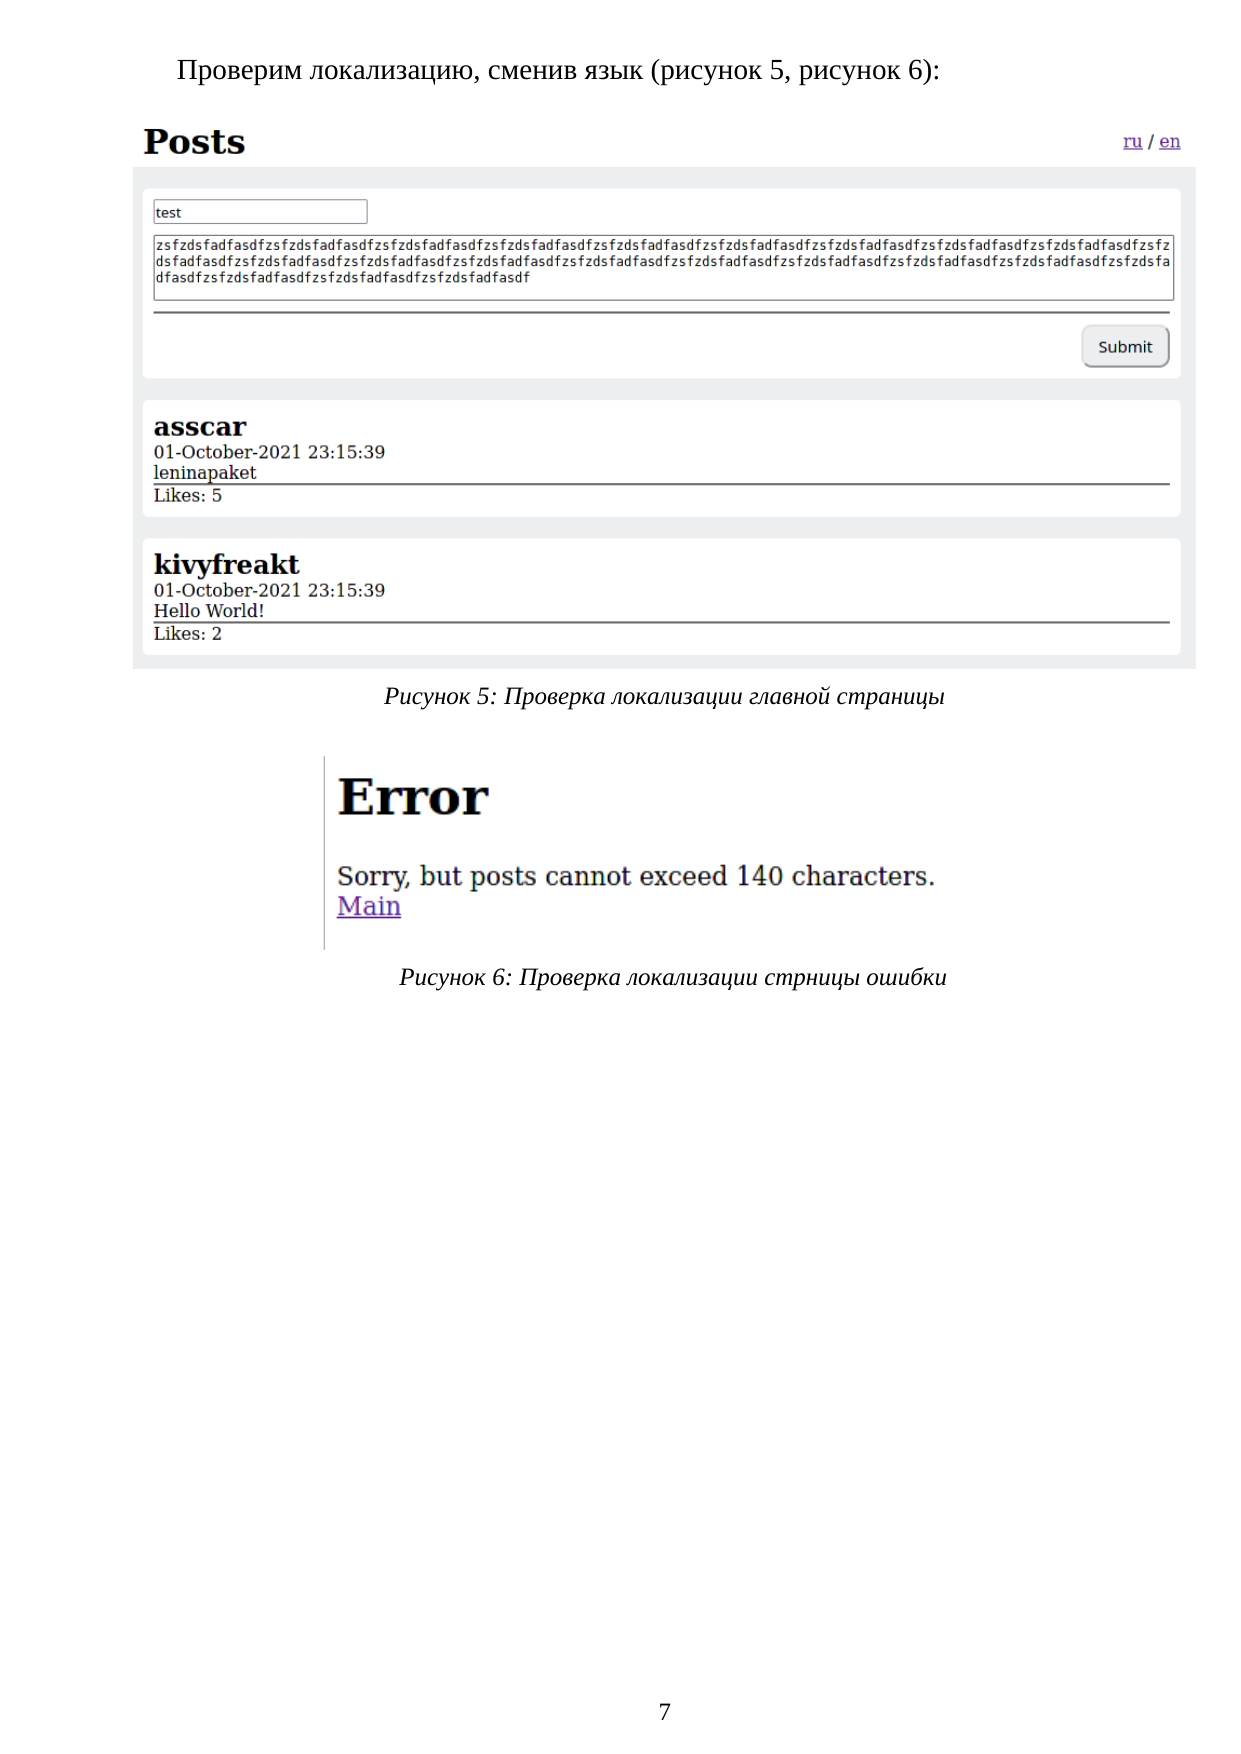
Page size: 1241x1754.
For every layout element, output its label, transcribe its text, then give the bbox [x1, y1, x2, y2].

picture [323, 756, 1023, 950]
text Проверим локализацию, сменив язык (рисунок 5, рисунок 6): [133, 52, 1196, 86]
picture [132, 115, 1197, 669]
text Рисунок 5: Проверка локализации главной страницы [133, 669, 1196, 710]
text Рисунок 6: Проверка локализации стрницы ошибки [324, 950, 1022, 991]
